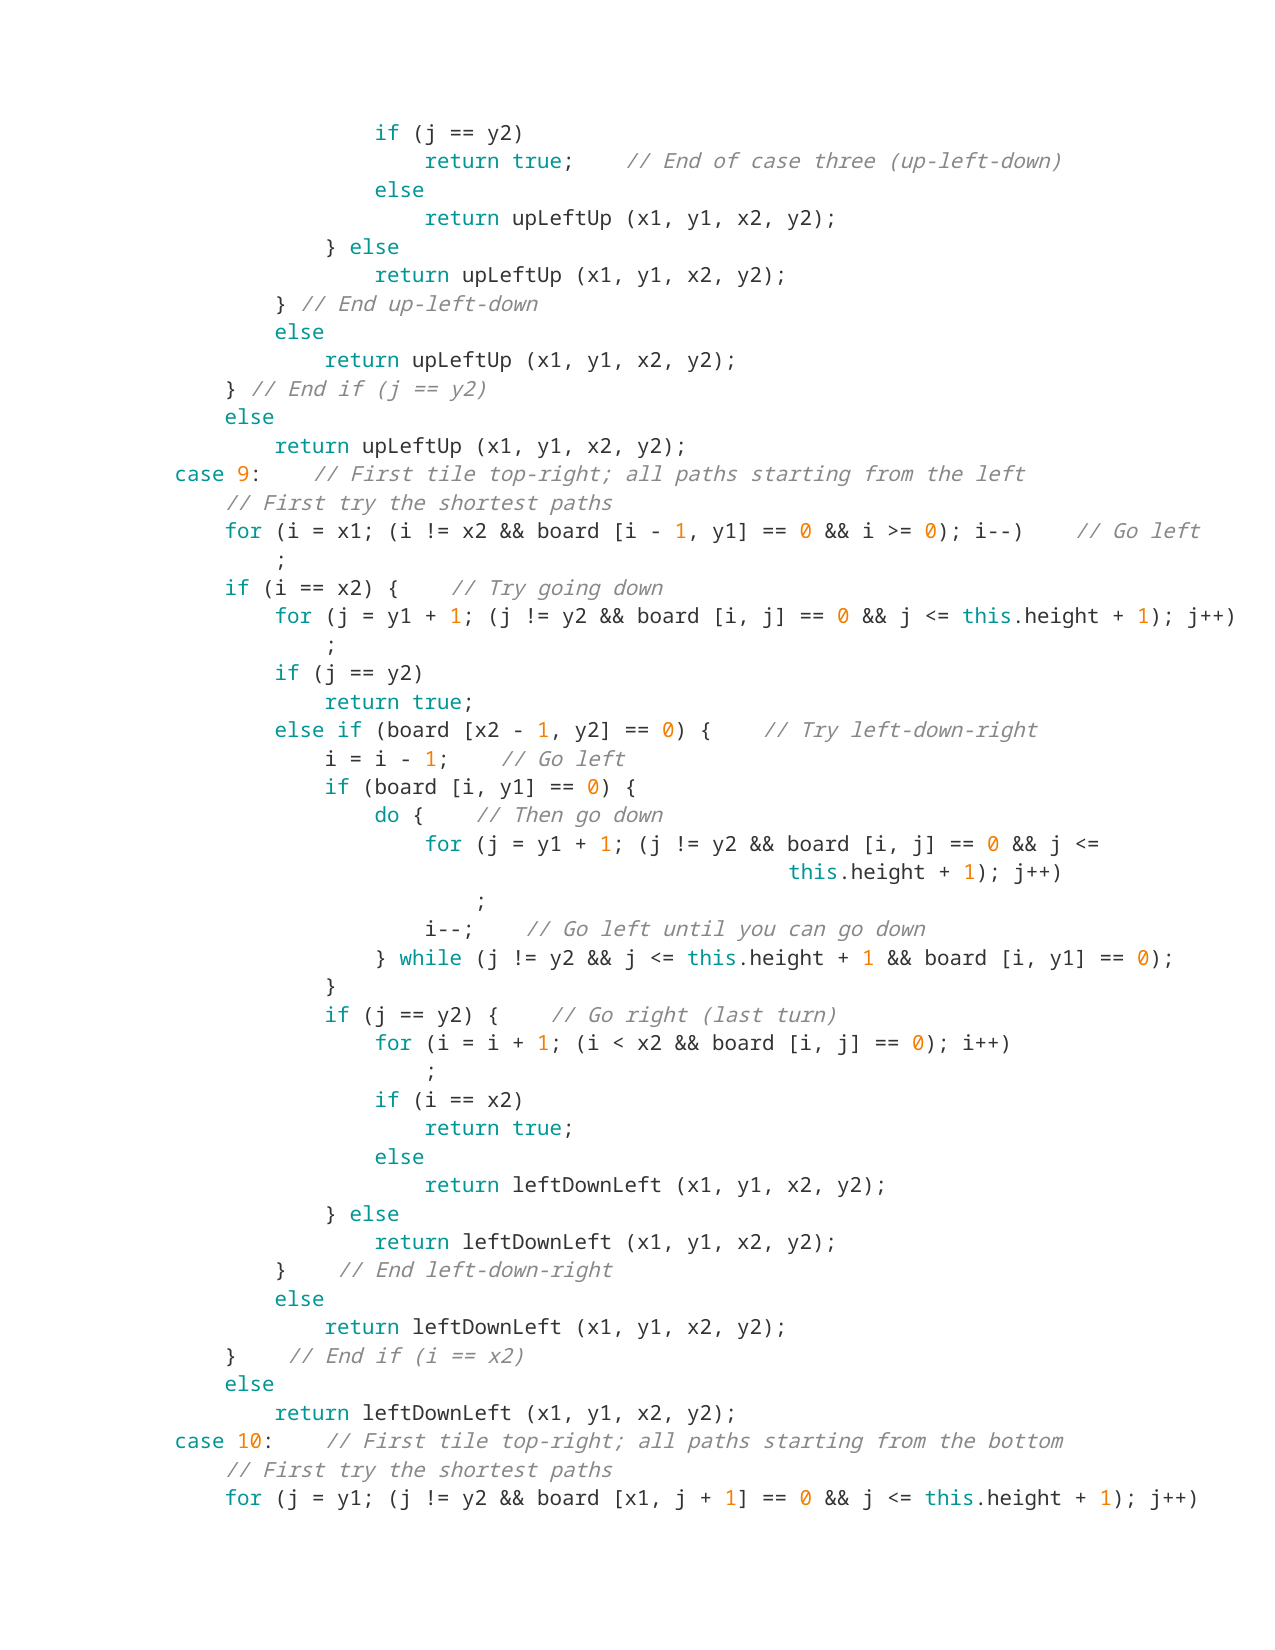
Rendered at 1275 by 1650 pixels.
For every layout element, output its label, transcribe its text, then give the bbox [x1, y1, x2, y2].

text this.height + 1); j++) ; i--; // Go left until you can go down } while (j != y2 && j <= this.height + 1 && board [i, y1] == 0); } if (j == y2) { // Go right (last turn) for (i = i + 1; (i < x2 && board [i, j] == 0); i++) ; if (i == x2) return true; else return leftDownLeft (x1, y1, x2, y2); } else return leftDownLeft (x1, y1, x2, y2); } // End left-down-right else return leftDownLeft (x1, y1, x2, y2); } // End if (i == x2) else return leftDownLeft (x1, y1, x2, y2); case 10: // First tile top-right; all paths starting from the bottom // First try the shortest paths for (j = y1; (j != y2 && board [x1, j + 1] == 0 && j <= this.height + 1); j++) [24, 857, 1241, 1512]
text if (j == y2) return true; // End of case three (up-left-down) else return upLeftUp (x1, y1, x2, y2); } else return upLeftUp (x1, y1, x2, y2); } // End up-left-down else return upLeftUp (x1, y1, x2, y2); } // End if (j == y2) else return upLeftUp (x1, y1, x2, y2); case 9: // First tile top-right; all paths starting from the left // First try the shortest paths for (i = x1; (i != x2 && board [i - 1, y1] == 0 && i >= 0); i--) // Go left ; if (i == x2) { // Try going down for (j = y1 + 1; (j != y2 && board [i, j] == 0 && j <= this.height + 1); j++) ; if (j == y2) return true; else if (board [x2 - 1, y2] == 0) { // Try left-down-right i = i - 1; // Go left if (board [i, y1] == 0) { do { // Then go down for (j = y1 + 1; (j != y2 && board [i, j] == 0 && j <= [24, 118, 1241, 857]
